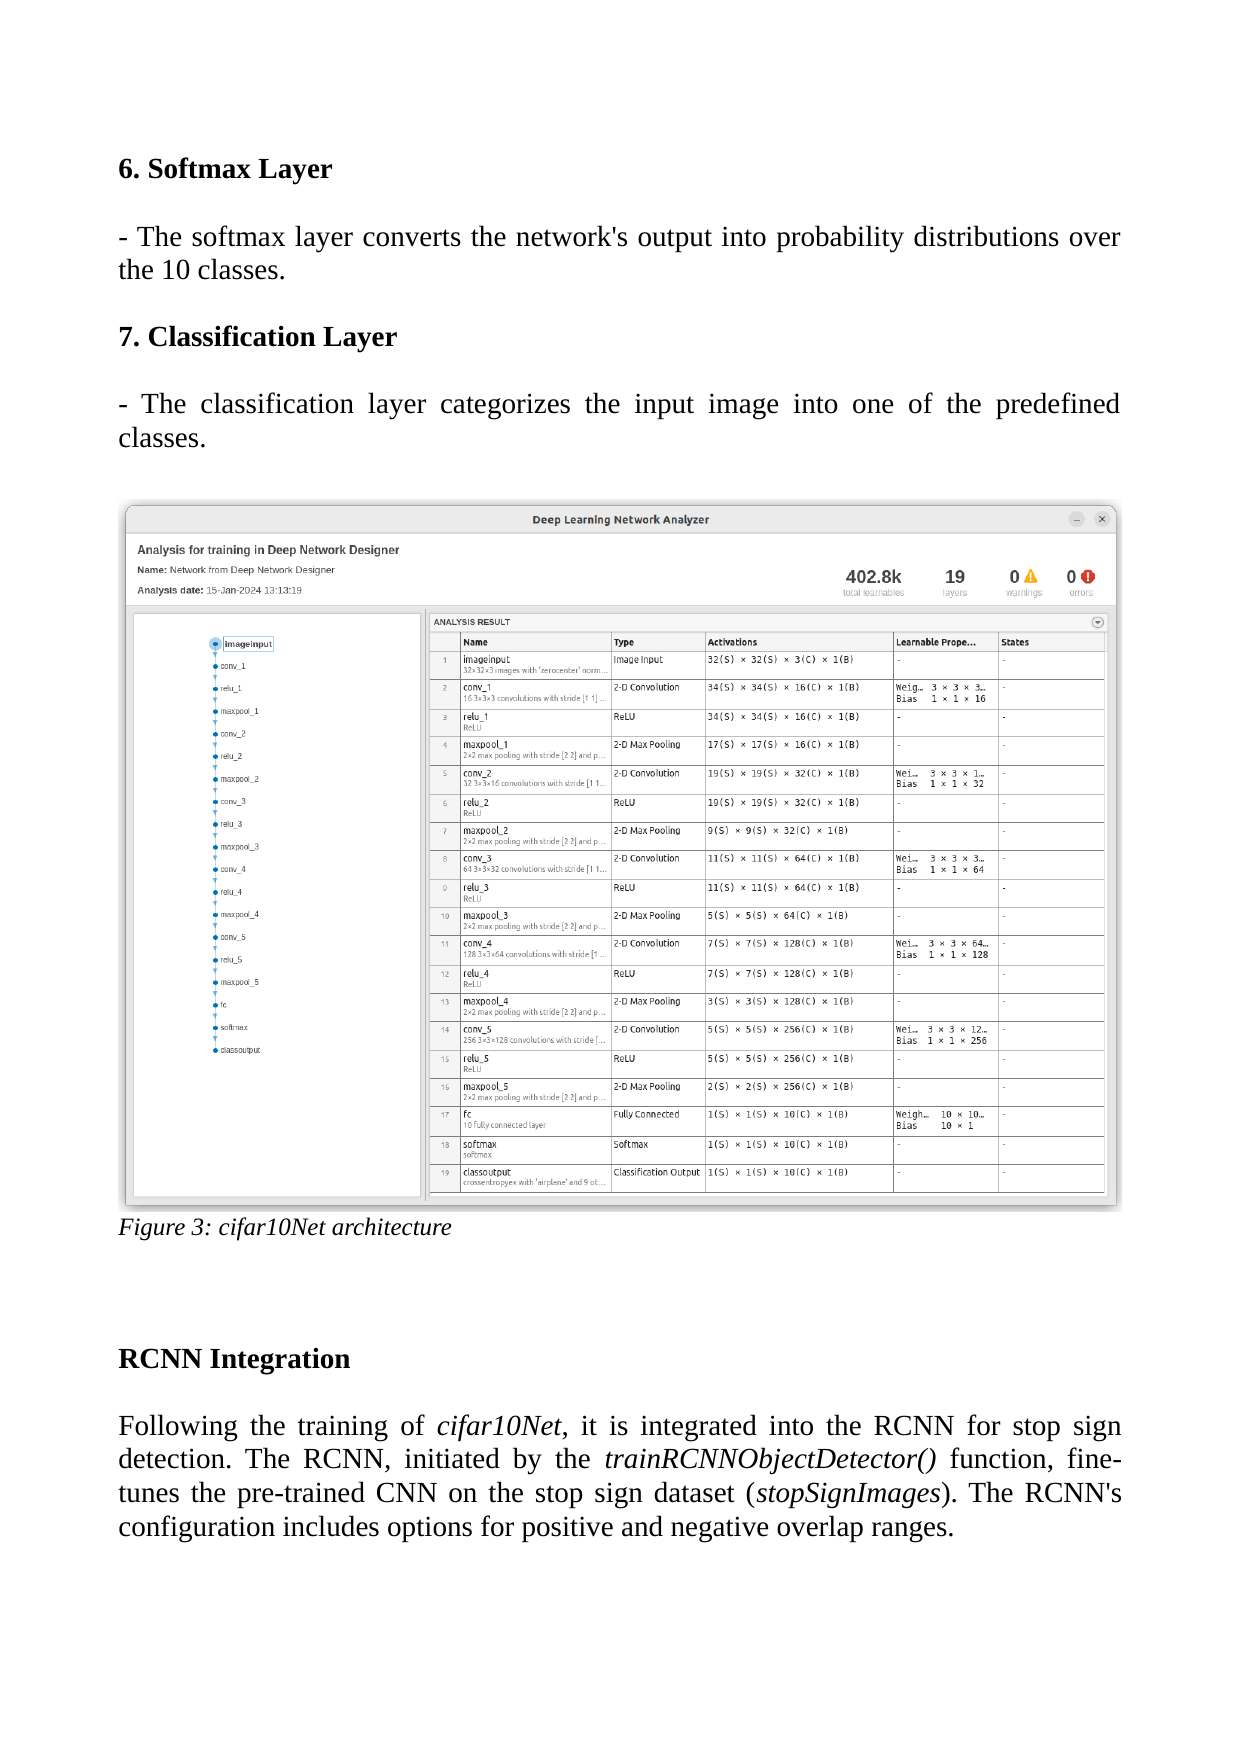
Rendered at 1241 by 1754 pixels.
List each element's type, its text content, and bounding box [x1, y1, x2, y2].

text RCNN Integration [118, 1341, 1122, 1374]
text 6. Softmax Layer [118, 152, 1122, 185]
text Following the training of cifar10Net, it is integrated into the RCNN for stop sign detection. The RCNN, initiated by the trainRCNNObjectDetector() function, fine-tunes the pre-trained CNN on the stop sign dataset (stopSignImages). The RCNN's configuration includes options for positive and negative overlap ranges. [118, 1408, 1122, 1542]
text - The softmax layer converts the network's output into probability distributions over the 10 classes. [118, 219, 1122, 286]
text Figure 3: cifar10Net architecture [118, 1212, 1122, 1240]
text - The classification layer categorizes the input image into one of the predefined classes. [118, 386, 1122, 453]
picture [118, 499, 1123, 1212]
text 7. Classification Layer [118, 319, 1122, 353]
